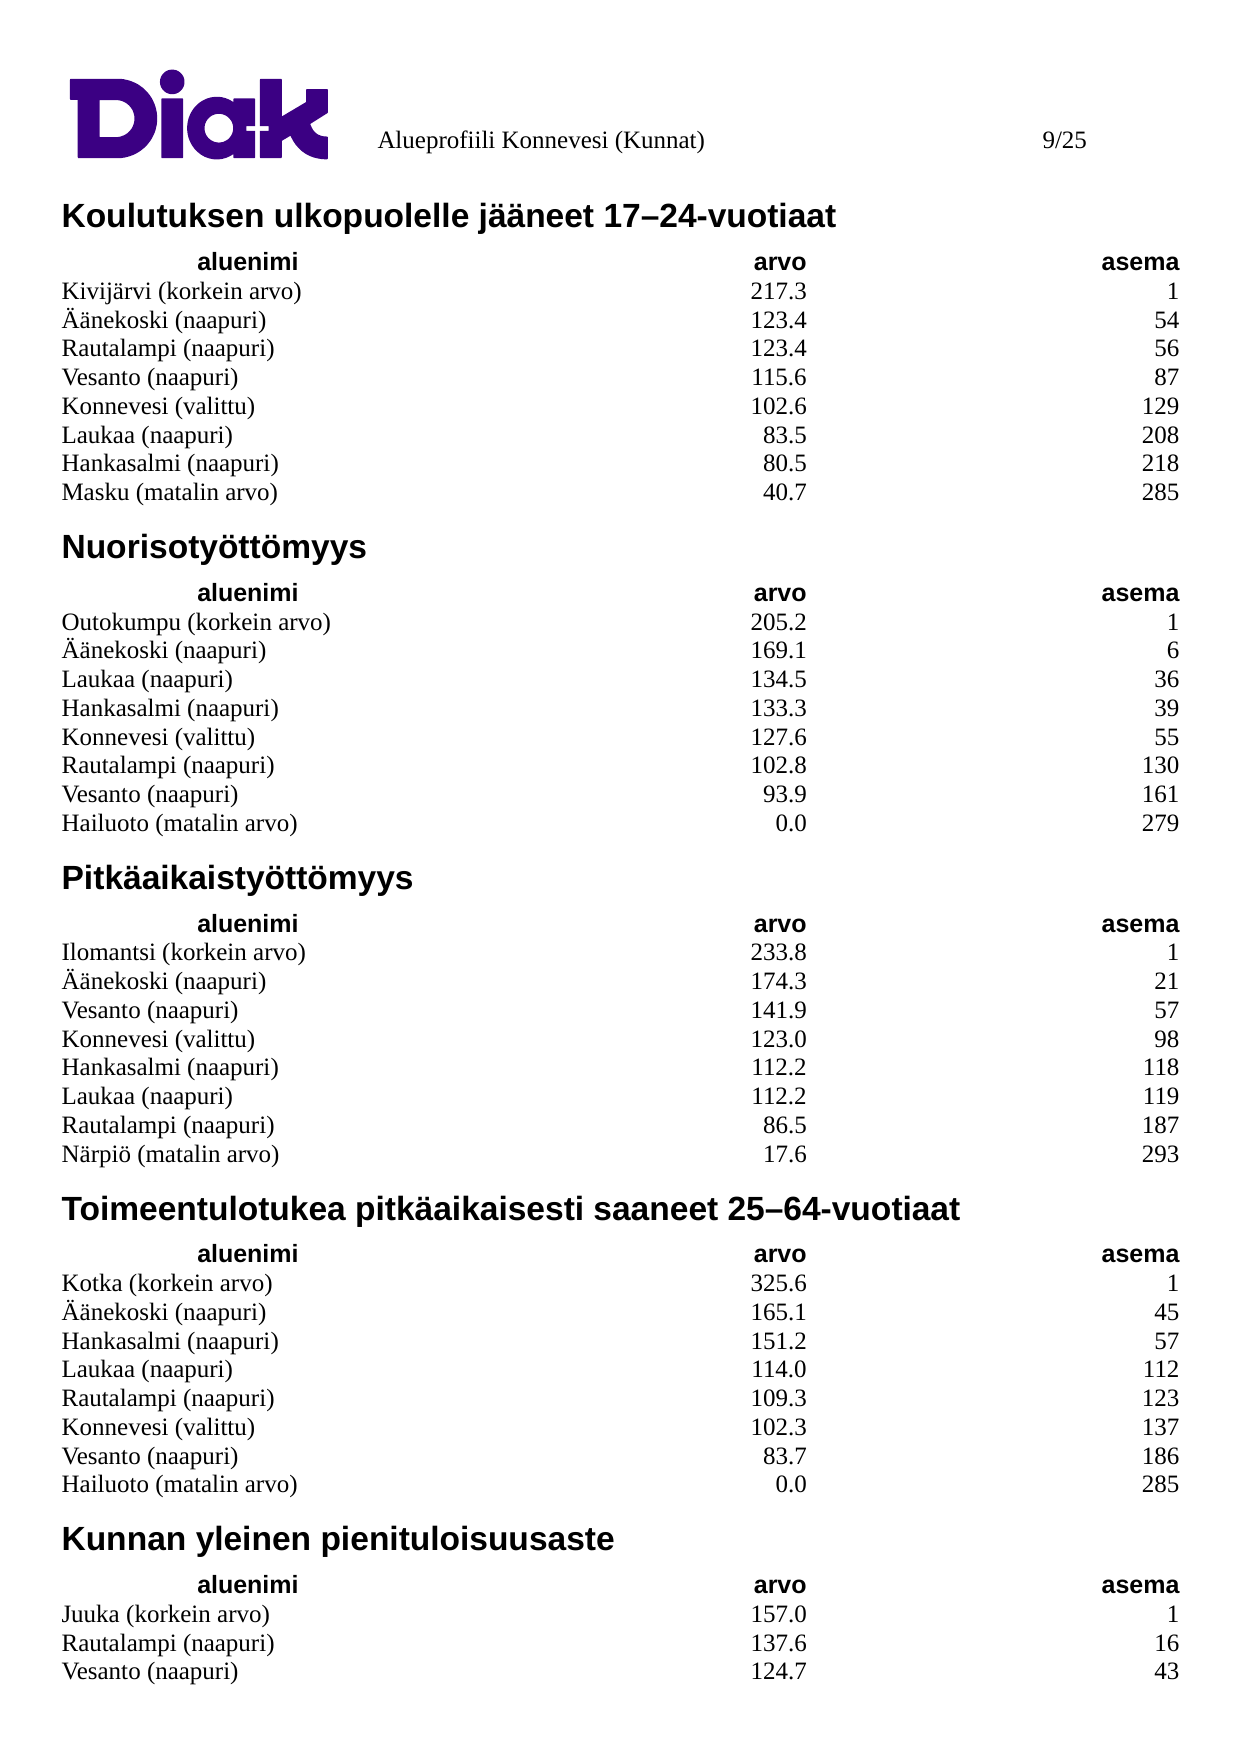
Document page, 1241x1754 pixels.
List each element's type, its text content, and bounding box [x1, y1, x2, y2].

table_cell 293 [806, 1139, 1179, 1167]
table_cell 0.0 [434, 1470, 806, 1498]
table_header aluenimi [61, 578, 434, 607]
table_cell 17.6 [434, 1139, 806, 1167]
table_cell Vesanto (naapuri) [61, 779, 434, 808]
table_cell 102.8 [434, 751, 806, 779]
table_cell Kivijärvi (korkein arvo) [61, 276, 434, 305]
table_cell 137 [806, 1412, 1179, 1441]
table_header arvo [434, 1240, 806, 1268]
table_cell Hankasalmi (naapuri) [61, 693, 434, 722]
table_cell Hankasalmi (naapuri) [61, 1053, 434, 1081]
table_cell 45 [806, 1297, 1179, 1326]
table_cell 40.7 [434, 477, 806, 506]
table_cell 123.0 [434, 1024, 806, 1052]
table_cell 114.0 [434, 1355, 806, 1383]
subtitle Nuorisotyöttömyys [61, 527, 1179, 566]
table_cell 87 [806, 362, 1179, 391]
table_cell 285 [806, 477, 1179, 506]
table_cell 169.1 [434, 636, 806, 664]
table_header aluenimi [61, 1570, 434, 1599]
table_header arvo [434, 1570, 806, 1599]
table_cell 109.3 [434, 1383, 806, 1412]
table_cell Rautalampi (naapuri) [61, 1383, 434, 1412]
table_cell 115.6 [434, 362, 806, 391]
table_cell Äänekoski (naapuri) [61, 966, 434, 995]
table_cell 151.2 [434, 1326, 806, 1354]
table_cell 119 [806, 1081, 1179, 1110]
table_cell 43 [806, 1656, 1179, 1685]
table_cell Konnevesi (valittu) [61, 722, 434, 751]
table_cell 279 [806, 808, 1179, 837]
table_cell 112.2 [434, 1053, 806, 1081]
table_cell 39 [806, 693, 1179, 722]
table_cell Rautalampi (naapuri) [61, 1628, 434, 1656]
table_cell Hankasalmi (naapuri) [61, 449, 434, 477]
table_cell 285 [806, 1470, 1179, 1498]
table_header aluenimi [61, 247, 434, 276]
table_cell 83.7 [434, 1441, 806, 1469]
table_cell Laukaa (naapuri) [61, 1081, 434, 1110]
table_cell Hailuoto (matalin arvo) [61, 808, 434, 837]
subtitle Koulutuksen ulkopuolelle jääneet 17–24-vuotiaat [61, 196, 1179, 235]
table_header asema [806, 1570, 1179, 1599]
table_cell 133.3 [434, 693, 806, 722]
table_cell Outokumpu (korkein arvo) [61, 607, 434, 636]
table_cell 165.1 [434, 1297, 806, 1326]
table_header asema [806, 1240, 1179, 1268]
table_cell Närpiö (matalin arvo) [61, 1139, 434, 1167]
table_cell 98 [806, 1024, 1179, 1052]
table_cell Vesanto (naapuri) [61, 362, 434, 391]
table_cell 217.3 [434, 276, 806, 305]
table_cell Vesanto (naapuri) [61, 995, 434, 1024]
table_cell 134.5 [434, 664, 806, 693]
table_cell Rautalampi (naapuri) [61, 751, 434, 779]
table_cell 1 [806, 1268, 1179, 1297]
table_cell 130 [806, 751, 1179, 779]
table_cell 233.8 [434, 938, 806, 966]
table_header aluenimi [61, 909, 434, 937]
table_cell 36 [806, 664, 1179, 693]
table_cell 1 [806, 607, 1179, 636]
table_cell 123.4 [434, 334, 806, 362]
table_cell 112 [806, 1355, 1179, 1383]
table_cell Äänekoski (naapuri) [61, 305, 434, 333]
table_cell Masku (matalin arvo) [61, 477, 434, 506]
subtitle Pitkäaikaistyöttömyys [61, 858, 1179, 896]
table_cell Laukaa (naapuri) [61, 420, 434, 448]
table_cell 54 [806, 305, 1179, 333]
table_cell 218 [806, 449, 1179, 477]
table_cell 123 [806, 1383, 1179, 1412]
table_cell 161 [806, 779, 1179, 808]
table_cell Ilomantsi (korkein arvo) [61, 938, 434, 966]
table_cell 124.7 [434, 1656, 806, 1685]
table_cell 0.0 [434, 808, 806, 837]
table_cell 127.6 [434, 722, 806, 751]
subtitle Toimeentulotukea pitkäaikaisesti saaneet 25–64-vuotiaat [61, 1188, 1179, 1227]
table_cell 86.5 [434, 1110, 806, 1139]
table_cell 112.2 [434, 1081, 806, 1110]
table_cell 80.5 [434, 449, 806, 477]
table_cell 1 [806, 276, 1179, 305]
table_cell Konnevesi (valittu) [61, 391, 434, 420]
table_header asema [806, 578, 1179, 607]
table_cell 187 [806, 1110, 1179, 1139]
table_cell Kotka (korkein arvo) [61, 1268, 434, 1297]
table_header arvo [434, 578, 806, 607]
table_cell 141.9 [434, 995, 806, 1024]
table_cell 83.5 [434, 420, 806, 448]
table_cell 102.6 [434, 391, 806, 420]
table_header arvo [434, 909, 806, 937]
table_cell Rautalampi (naapuri) [61, 334, 434, 362]
table_cell 57 [806, 1326, 1179, 1354]
table_cell 21 [806, 966, 1179, 995]
table_cell 205.2 [434, 607, 806, 636]
table_cell Vesanto (naapuri) [61, 1441, 434, 1469]
table_header asema [806, 247, 1179, 276]
table_cell Konnevesi (valittu) [61, 1412, 434, 1441]
table_cell 16 [806, 1628, 1179, 1656]
table_cell 55 [806, 722, 1179, 751]
table_header asema [806, 909, 1179, 937]
table_cell 137.6 [434, 1628, 806, 1656]
table_cell Äänekoski (naapuri) [61, 1297, 434, 1326]
table_cell 57 [806, 995, 1179, 1024]
table_cell Laukaa (naapuri) [61, 1355, 434, 1383]
table_cell 102.3 [434, 1412, 806, 1441]
table_header arvo [434, 247, 806, 276]
table_cell 123.4 [434, 305, 806, 333]
table_cell 93.9 [434, 779, 806, 808]
table_cell Äänekoski (naapuri) [61, 636, 434, 664]
table_cell 208 [806, 420, 1179, 448]
table_cell 325.6 [434, 1268, 806, 1297]
table_cell Hailuoto (matalin arvo) [61, 1470, 434, 1498]
table_cell Rautalampi (naapuri) [61, 1110, 434, 1139]
table_cell 1 [806, 938, 1179, 966]
table_cell Laukaa (naapuri) [61, 664, 434, 693]
table_cell 6 [806, 636, 1179, 664]
subtitle Kunnan yleinen pienituloisuusaste [61, 1519, 1179, 1558]
table_cell 157.0 [434, 1599, 806, 1628]
table_cell 186 [806, 1441, 1179, 1469]
table_header aluenimi [61, 1240, 434, 1268]
table_cell 129 [806, 391, 1179, 420]
table_cell Vesanto (naapuri) [61, 1656, 434, 1685]
table_cell 118 [806, 1053, 1179, 1081]
table_cell Juuka (korkein arvo) [61, 1599, 434, 1628]
table_cell 56 [806, 334, 1179, 362]
table_cell Konnevesi (valittu) [61, 1024, 434, 1052]
table_cell Hankasalmi (naapuri) [61, 1326, 434, 1354]
table_cell 174.3 [434, 966, 806, 995]
table_cell 1 [806, 1599, 1179, 1628]
